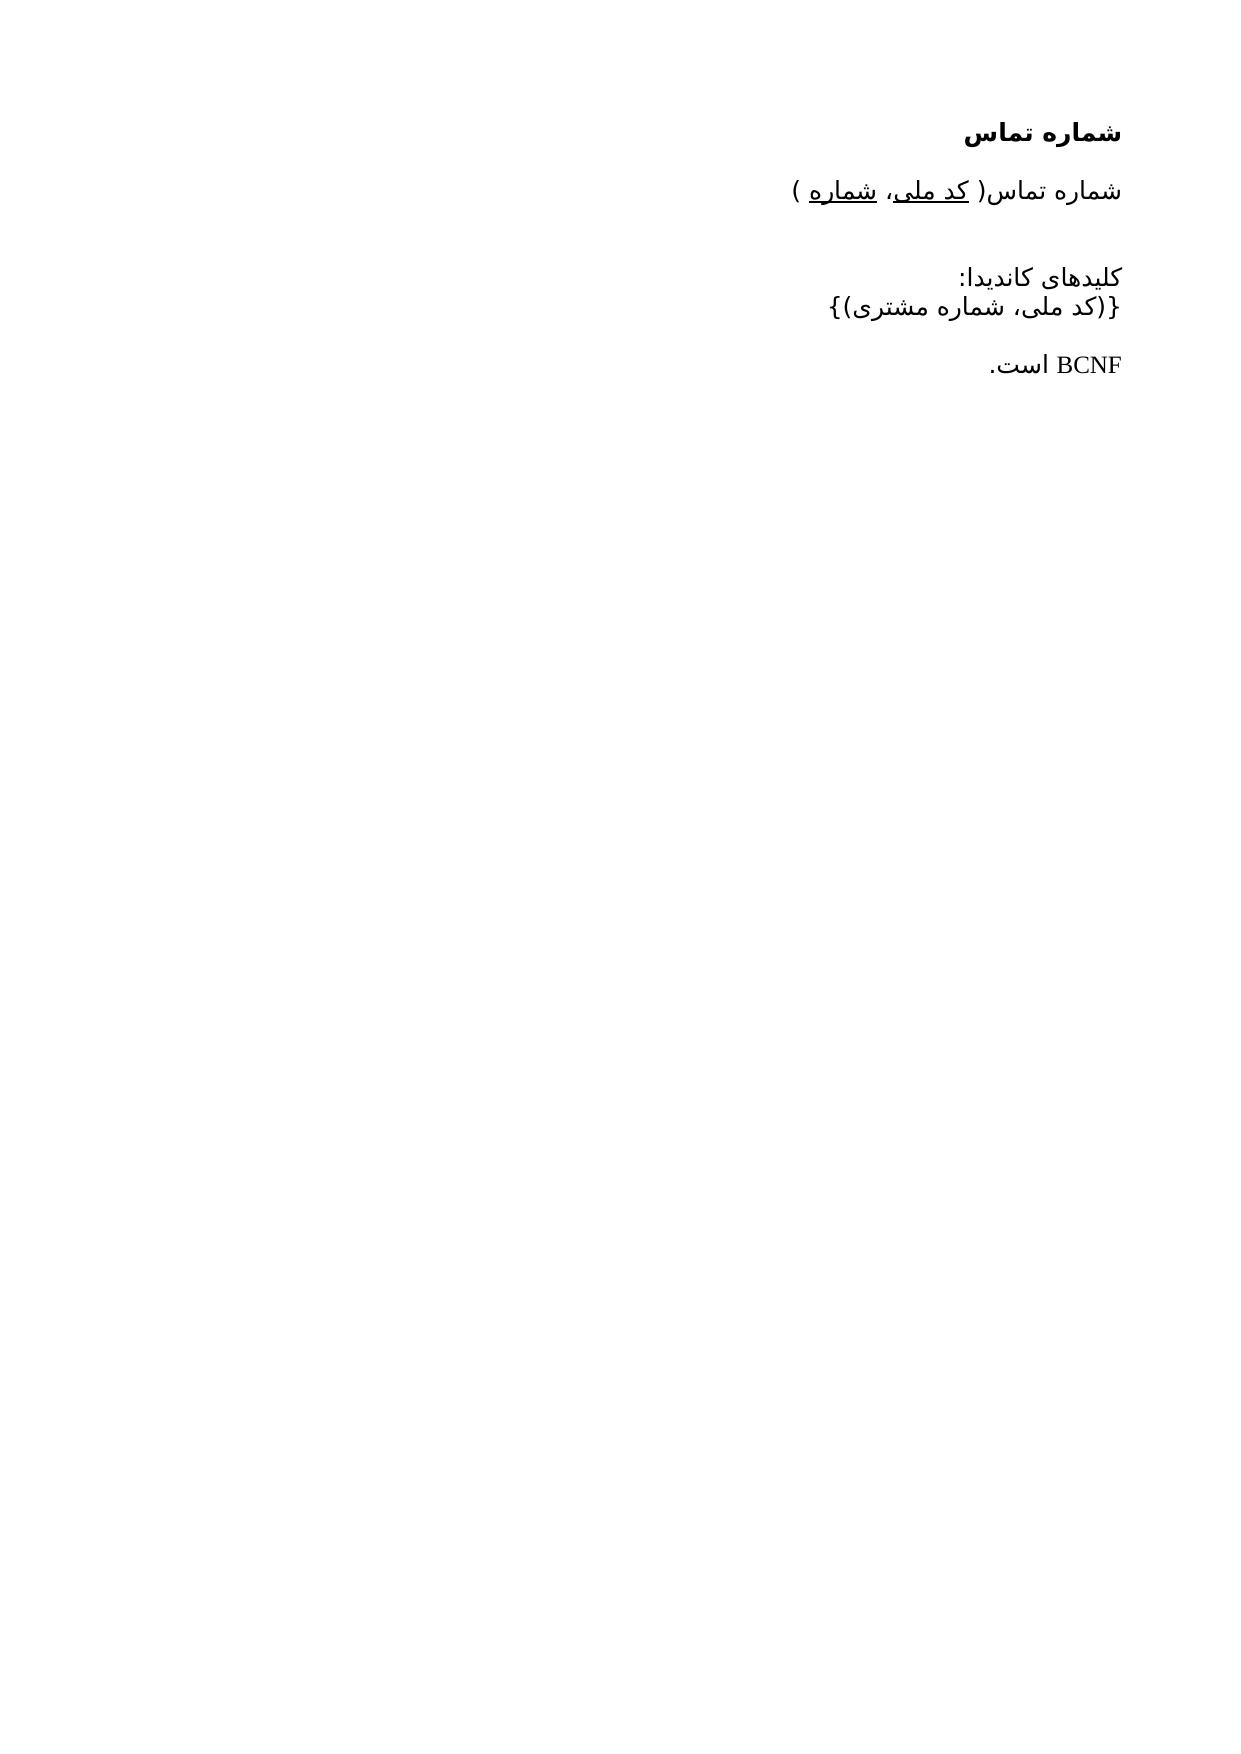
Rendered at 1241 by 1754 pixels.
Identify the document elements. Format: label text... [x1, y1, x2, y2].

text BCNF است. [118, 350, 1122, 379]
text شماره تماس [118, 118, 1122, 147]
text {(کد ملی، شماره مشتری)} [118, 292, 1122, 321]
text شماره تماس( کد ملی، شماره ) [118, 176, 1122, 205]
text کلید‌های کاندیدا: [118, 263, 1122, 292]
